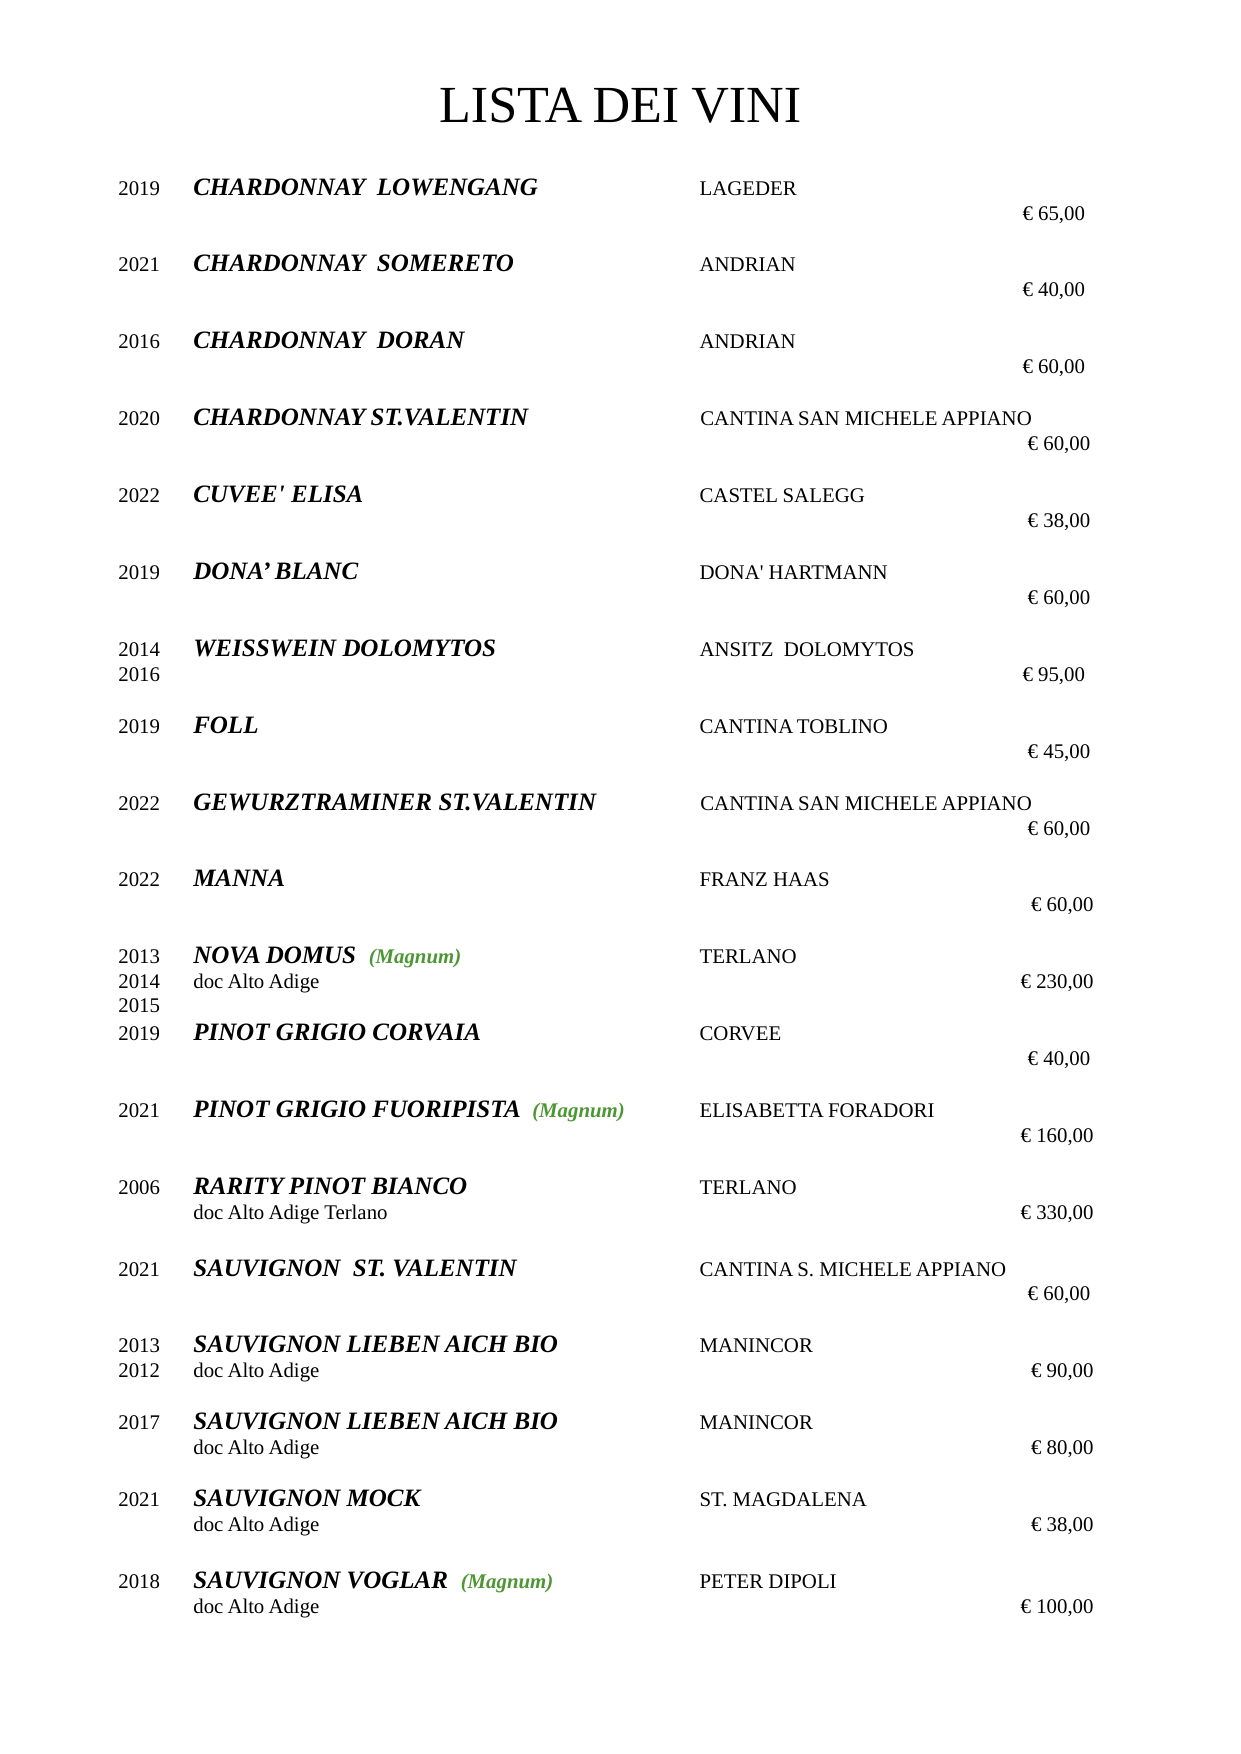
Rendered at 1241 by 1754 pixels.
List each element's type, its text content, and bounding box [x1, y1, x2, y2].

text 2014 doc Alto Adige € 230,00 [118, 969, 1122, 993]
text 2021 PINOT GRIGIO FUORIPISTA (Magnum) ELISABETTA FORADORI [118, 1094, 1122, 1123]
text 2013 NOVA DOMUS (Magnum) TERLANO [118, 940, 1122, 969]
text 2016 € 95,00 [118, 662, 1122, 686]
text € 160,00 [118, 1123, 1122, 1147]
text 2016 CHARDONNAY DORAN ANDRIAN [118, 325, 1122, 354]
text € 45,00 [118, 738, 1122, 763]
text € 60,00 [118, 431, 1122, 455]
text doc Alto Adige € 80,00 [118, 1435, 1122, 1459]
text doc Alto Adige € 38,00 [118, 1512, 1122, 1536]
text 2019 PINOT GRIGIO CORVAIA CORVEE [118, 1017, 1122, 1046]
text 2018 SAUVIGNON VOGLAR (Magnum) PETER DIPOLI [118, 1565, 1122, 1593]
text 2022 CUVEE' ELISA CASTEL SALEGG [118, 479, 1122, 508]
text 2019 DONA’ BLANC DONA' HARTMANN [118, 556, 1122, 585]
text € 40,00 [118, 277, 1122, 301]
text 2021 SAUVIGNON ST. VALENTIN CANTINA S. MICHELE APPIANO [118, 1253, 1122, 1281]
text € 40,00 [118, 1046, 1122, 1070]
text 2014 WEISSWEIN DOLOMYTOS ANSITZ DOLOMYTOS [118, 633, 1122, 662]
text doc Alto Adige € 100,00 [118, 1593, 1122, 1618]
text 2021 CHARDONNAY SOMERETO ANDRIAN [118, 248, 1122, 277]
text 2020 CHARDONNAY ST.VALENTIN CANTINA SAN MICHELE APPIANO [118, 402, 1122, 431]
text 2019 CHARDONNAY LOWENGANG LAGEDER [118, 172, 1122, 200]
text € 65,00 [118, 200, 1122, 224]
text € 60,00 [118, 892, 1122, 916]
text 2013 SAUVIGNON LIEBEN AICH BIO MANINCOR [118, 1329, 1122, 1358]
text € 60,00 [118, 585, 1122, 609]
text € 38,00 [118, 508, 1122, 532]
text 2022 GEWURZTRAMINER ST.VALENTIN CANTINA SAN MICHELE APPIANO [118, 787, 1122, 815]
text € 60,00 [118, 354, 1122, 378]
text 2017 SAUVIGNON LIEBEN AICH BIO MANINCOR [118, 1406, 1122, 1435]
text 2019 FOLL CANTINA TOBLINO [118, 710, 1122, 738]
text 2006 RARITY PINOT BIANCO TERLANO [118, 1171, 1122, 1200]
text € 60,00 [118, 1281, 1122, 1305]
text 2012 doc Alto Adige € 90,00 [118, 1358, 1122, 1382]
text 2021 SAUVIGNON MOCK ST. MAGDALENA [118, 1483, 1122, 1512]
text 2022 MANNA FRANZ HAAS [118, 863, 1122, 892]
text € 60,00 [118, 815, 1122, 839]
text doc Alto Adige Terlano € 330,00 [118, 1200, 1122, 1224]
text 2015 [118, 993, 1122, 1017]
